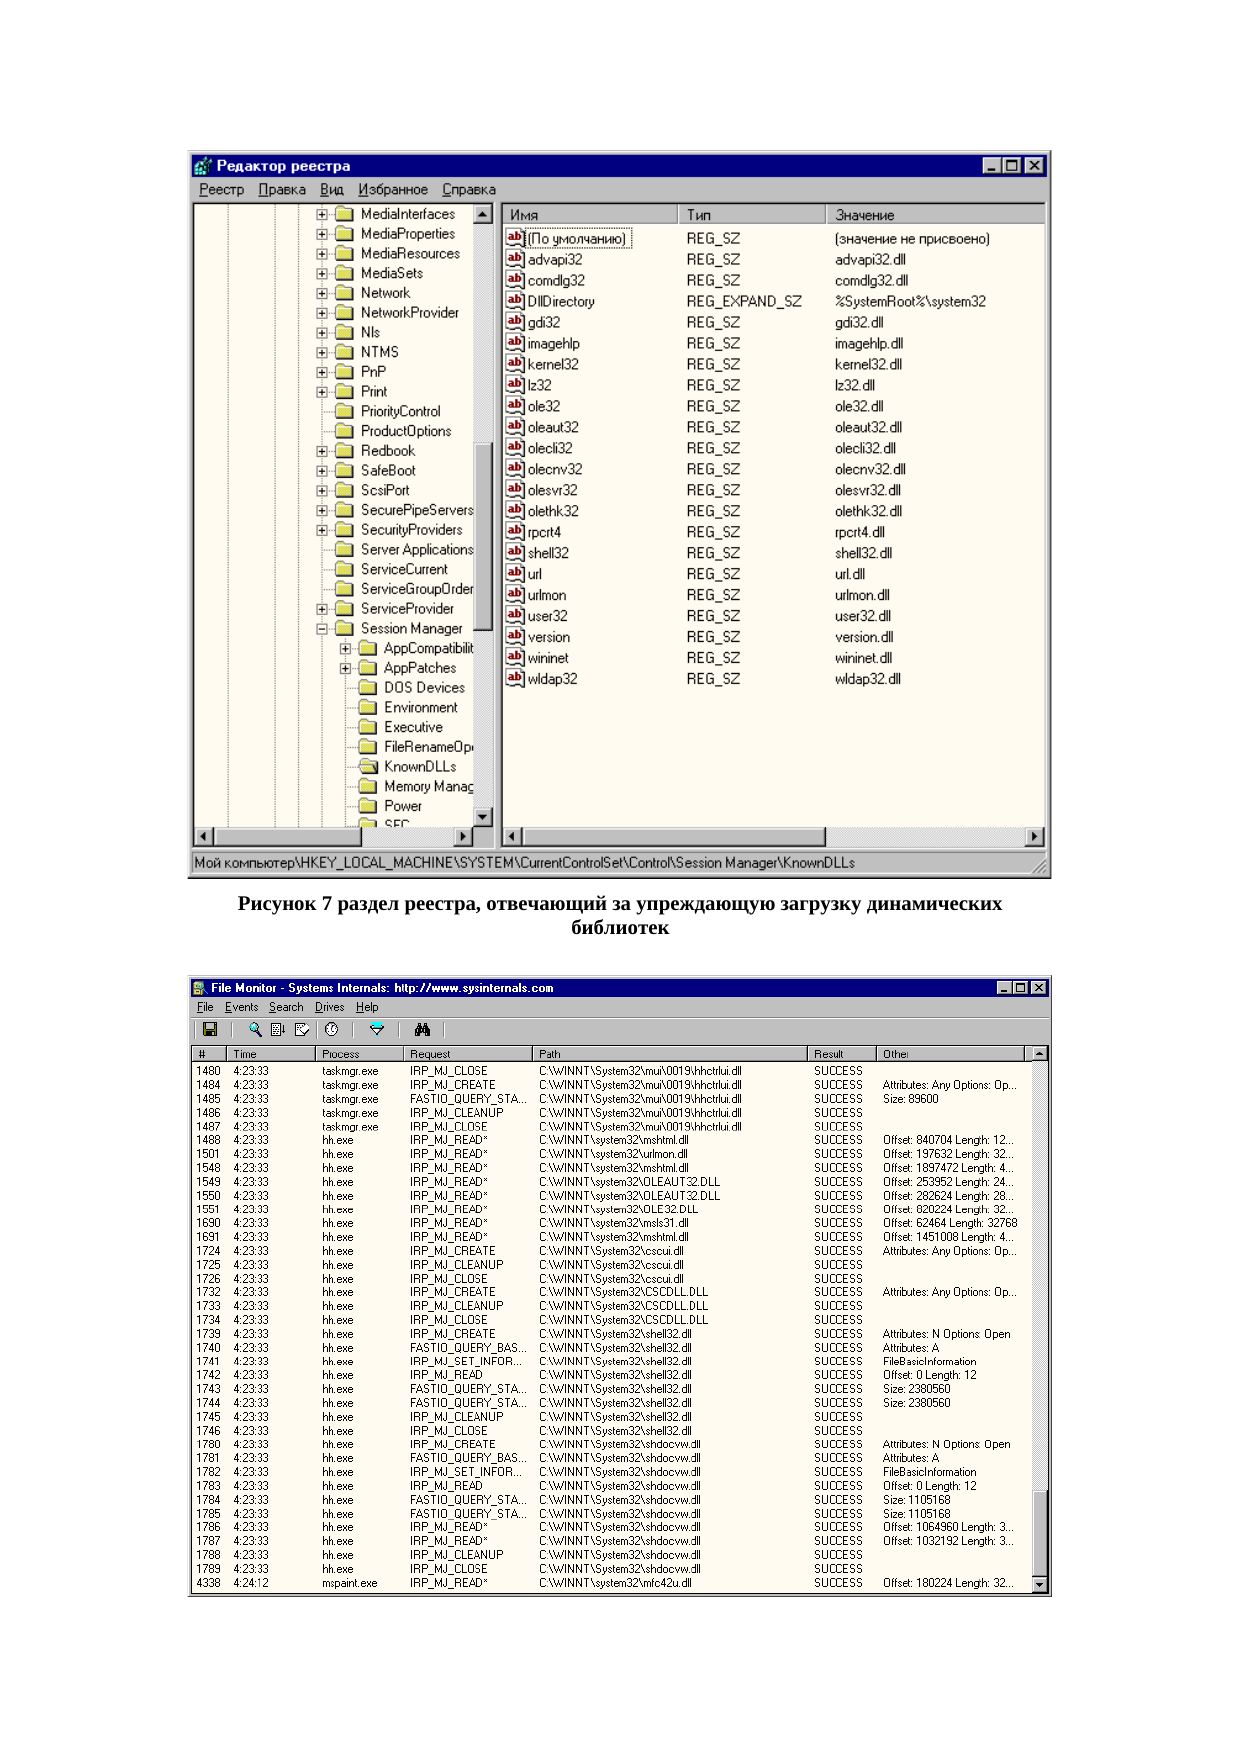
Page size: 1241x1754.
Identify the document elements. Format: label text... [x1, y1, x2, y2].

picture [187, 975, 1052, 1597]
picture [187, 150, 1052, 879]
text Рисунок 7 раздел реестра, отвечающий за упреждающую загрузку динамических библиотек [187, 891, 1053, 939]
